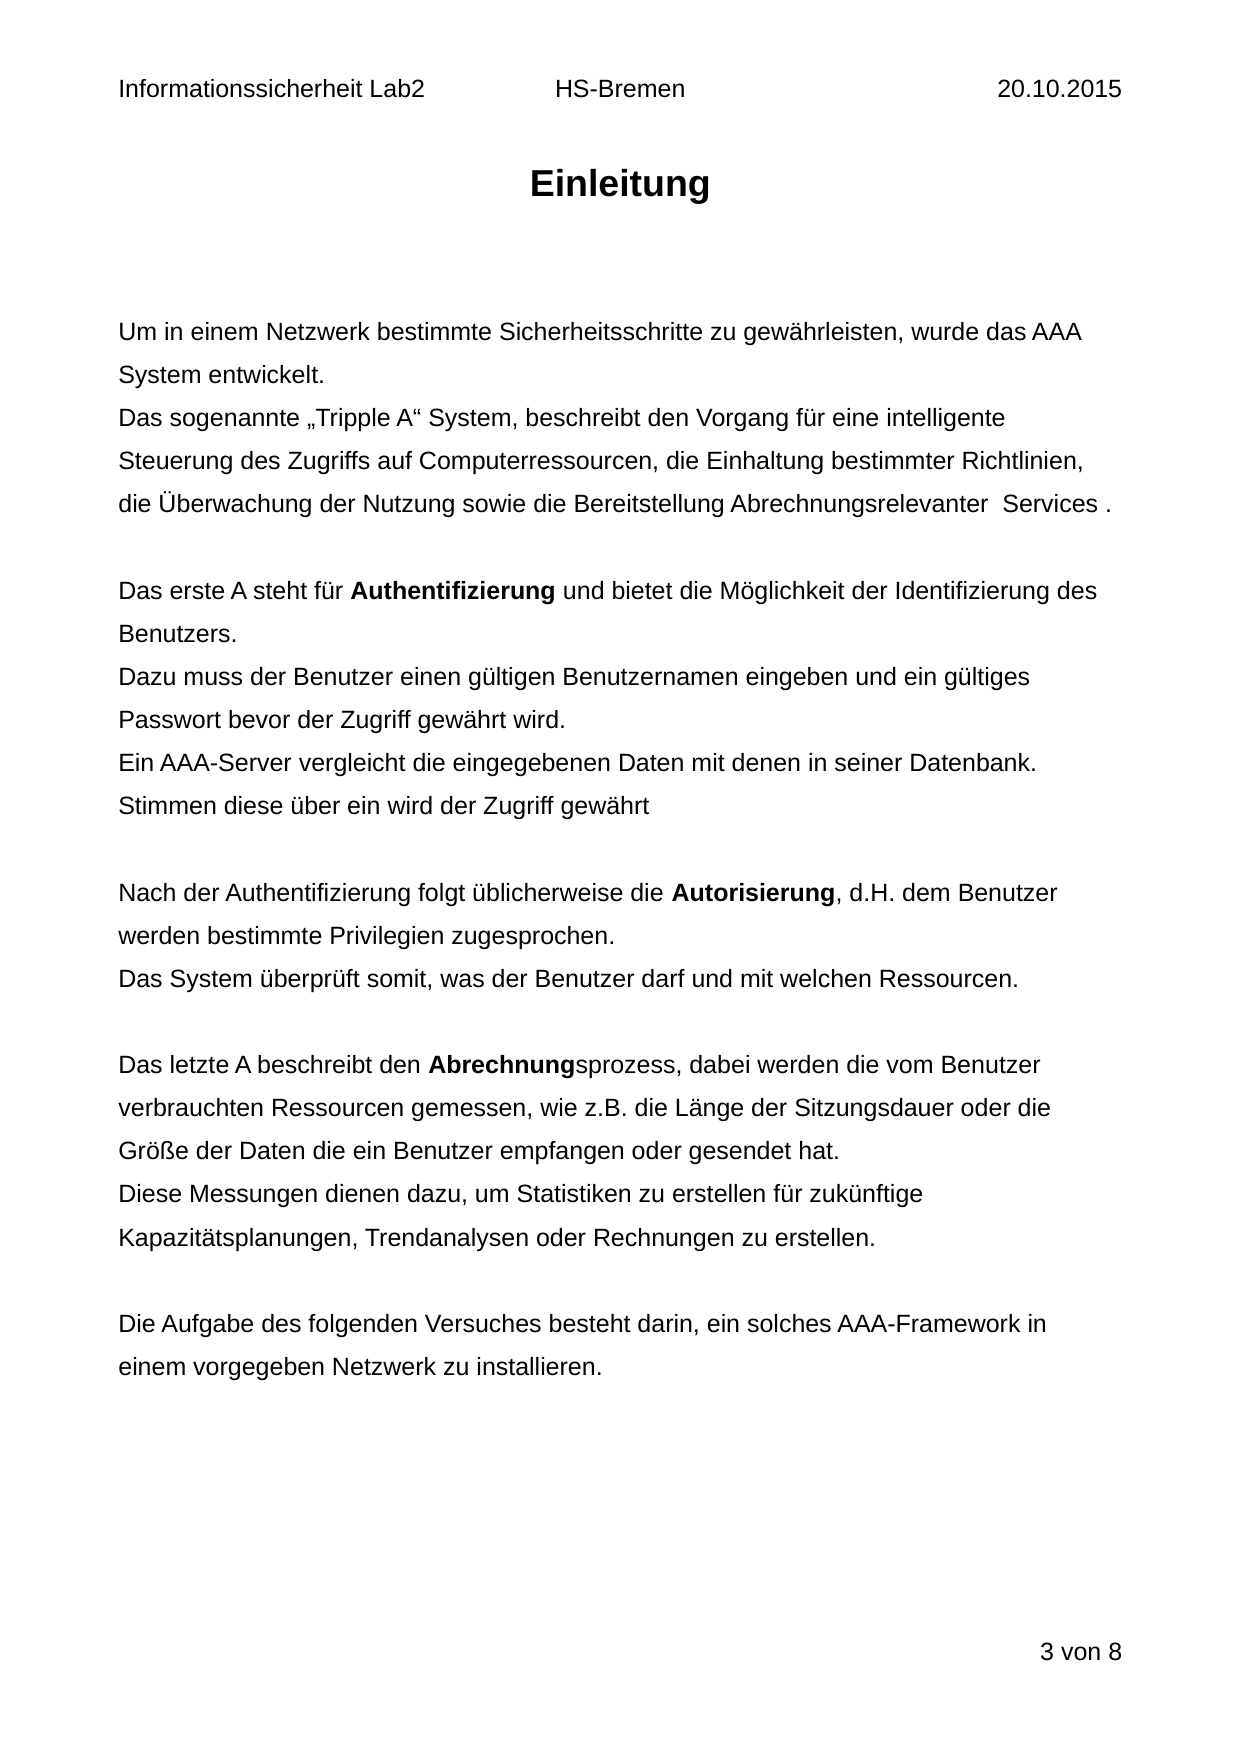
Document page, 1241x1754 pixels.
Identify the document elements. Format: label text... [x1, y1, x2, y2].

text Das sogenannte „Tripple A“ System, beschreibt den Vorgang für eine intelligente Steuerung des Zugriffs auf Computerressourcen, die Einhaltung bestimmter Richtlinien, die Überwachung der Nutzung sowie die Bereitstellung Abrechnungsrelevanter Services . [118, 403, 1122, 518]
subtitle Einleitung [118, 161, 1122, 204]
text Um in einem Netzwerk bestimmte Sicherheitsschritte zu gewährleisten, wurde das AAA System entwickelt. [118, 317, 1122, 389]
text Das System überprüft somit, was der Benutzer darf und mit welchen Ressourcen. [118, 964, 1122, 993]
text Das letzte A beschreibt den Abrechnungsprozess, dabei werden die vom Benutzer verbrauchten Ressourcen gemessen, wie z.B. die Länge der Sitzungsdauer oder die Größe der Daten die ein Benutzer empfangen oder gesendet hat. [118, 1050, 1122, 1165]
text Das erste A steht für Authentifizierung und bietet die Möglichkeit der Identifizierung des Benutzers. [118, 576, 1122, 648]
text Diese Messungen dienen dazu, um Statistiken zu erstellen für zukünftige Kapazitätsplanungen, Trendanalysen oder Rechnungen zu erstellen. [118, 1179, 1122, 1251]
text Dazu muss der Benutzer einen gültigen Benutzernamen eingeben und ein gültiges Passwort bevor der Zugriff gewährt wird. [118, 662, 1122, 734]
text Nach der Authentifizierung folgt üblicherweise die Autorisierung, d.H. dem Benutzer werden bestimmte Privilegien zugesprochen. [118, 878, 1122, 949]
text Die Aufgabe des folgenden Versuches besteht darin, ein solches AAA-Framework in einem vorgegeben Netzwerk zu installieren. [118, 1309, 1122, 1381]
text Ein AAA-Server vergleicht die eingegebenen Daten mit denen in seiner Datenbank. [118, 748, 1122, 777]
text Stimmen diese über ein wird der Zugriff gewährt [118, 791, 1122, 820]
